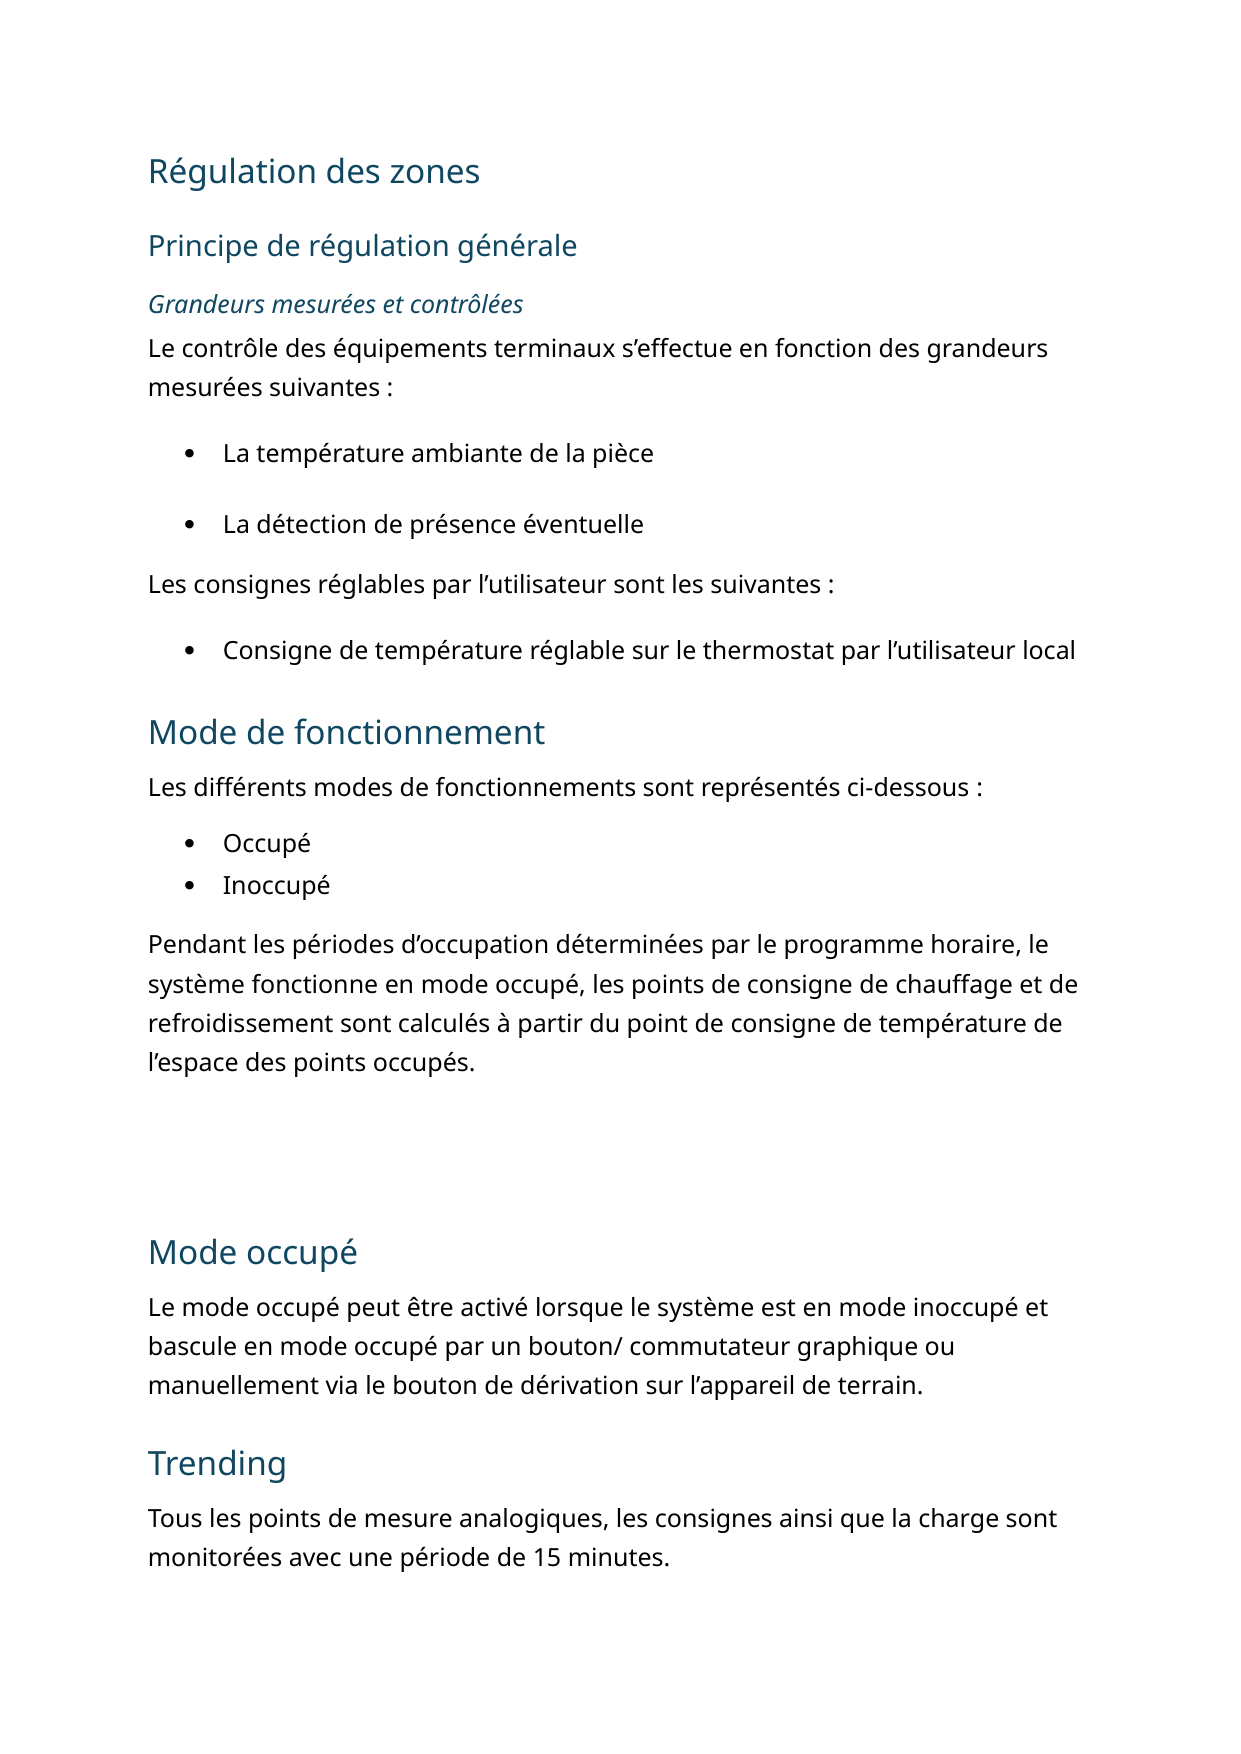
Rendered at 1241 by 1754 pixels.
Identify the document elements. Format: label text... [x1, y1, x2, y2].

list Inoccupé [185, 868, 1093, 902]
list La détection de présence éventuelle [185, 506, 1093, 540]
text Pendant les périodes d’occupation déterminées par le programme horaire, le système fonctionne en mode occupé, les points de consigne de chauffage et de refroidissement sont calculés à partir du point de consigne de température de l’espace des points occupés. [148, 927, 1093, 1079]
text Le contrôle des équipements terminaux s’effectue en fonction des grandeurs mesurées suivantes : [148, 330, 1093, 404]
text Les différents modes de fonctionnements sont représentés ci-dessous : [148, 770, 1093, 804]
subtitle Mode occupé [148, 1229, 1093, 1274]
subtitle Mode de fonctionnement [148, 709, 1093, 754]
subtitle Trending [148, 1440, 1093, 1486]
text Tous les points de mesure analogiques, les consignes ainsi que la charge sont monitorées avec une période de 15 minutes. [148, 1501, 1093, 1574]
list Occupé [185, 826, 1093, 859]
subtitle Principe de régulation générale [148, 225, 1093, 264]
list Consigne de température réglable sur le thermostat par l’utilisateur local [185, 632, 1093, 667]
list La température ambiante de la pièce [185, 436, 1093, 470]
subtitle Régulation des zones [148, 148, 1093, 193]
text Les consignes réglables par l’utilisateur sont les suivantes : [148, 566, 1093, 600]
subtitle Grandeurs mesurées et contrôlées [148, 287, 1093, 321]
text Le mode occupé peut être activé lorsque le système est en mode inoccupé et bascule en mode occupé par un bouton/ commutateur graphique ou manuellement via le bouton de dérivation sur l’appareil de terrain. [148, 1289, 1093, 1402]
